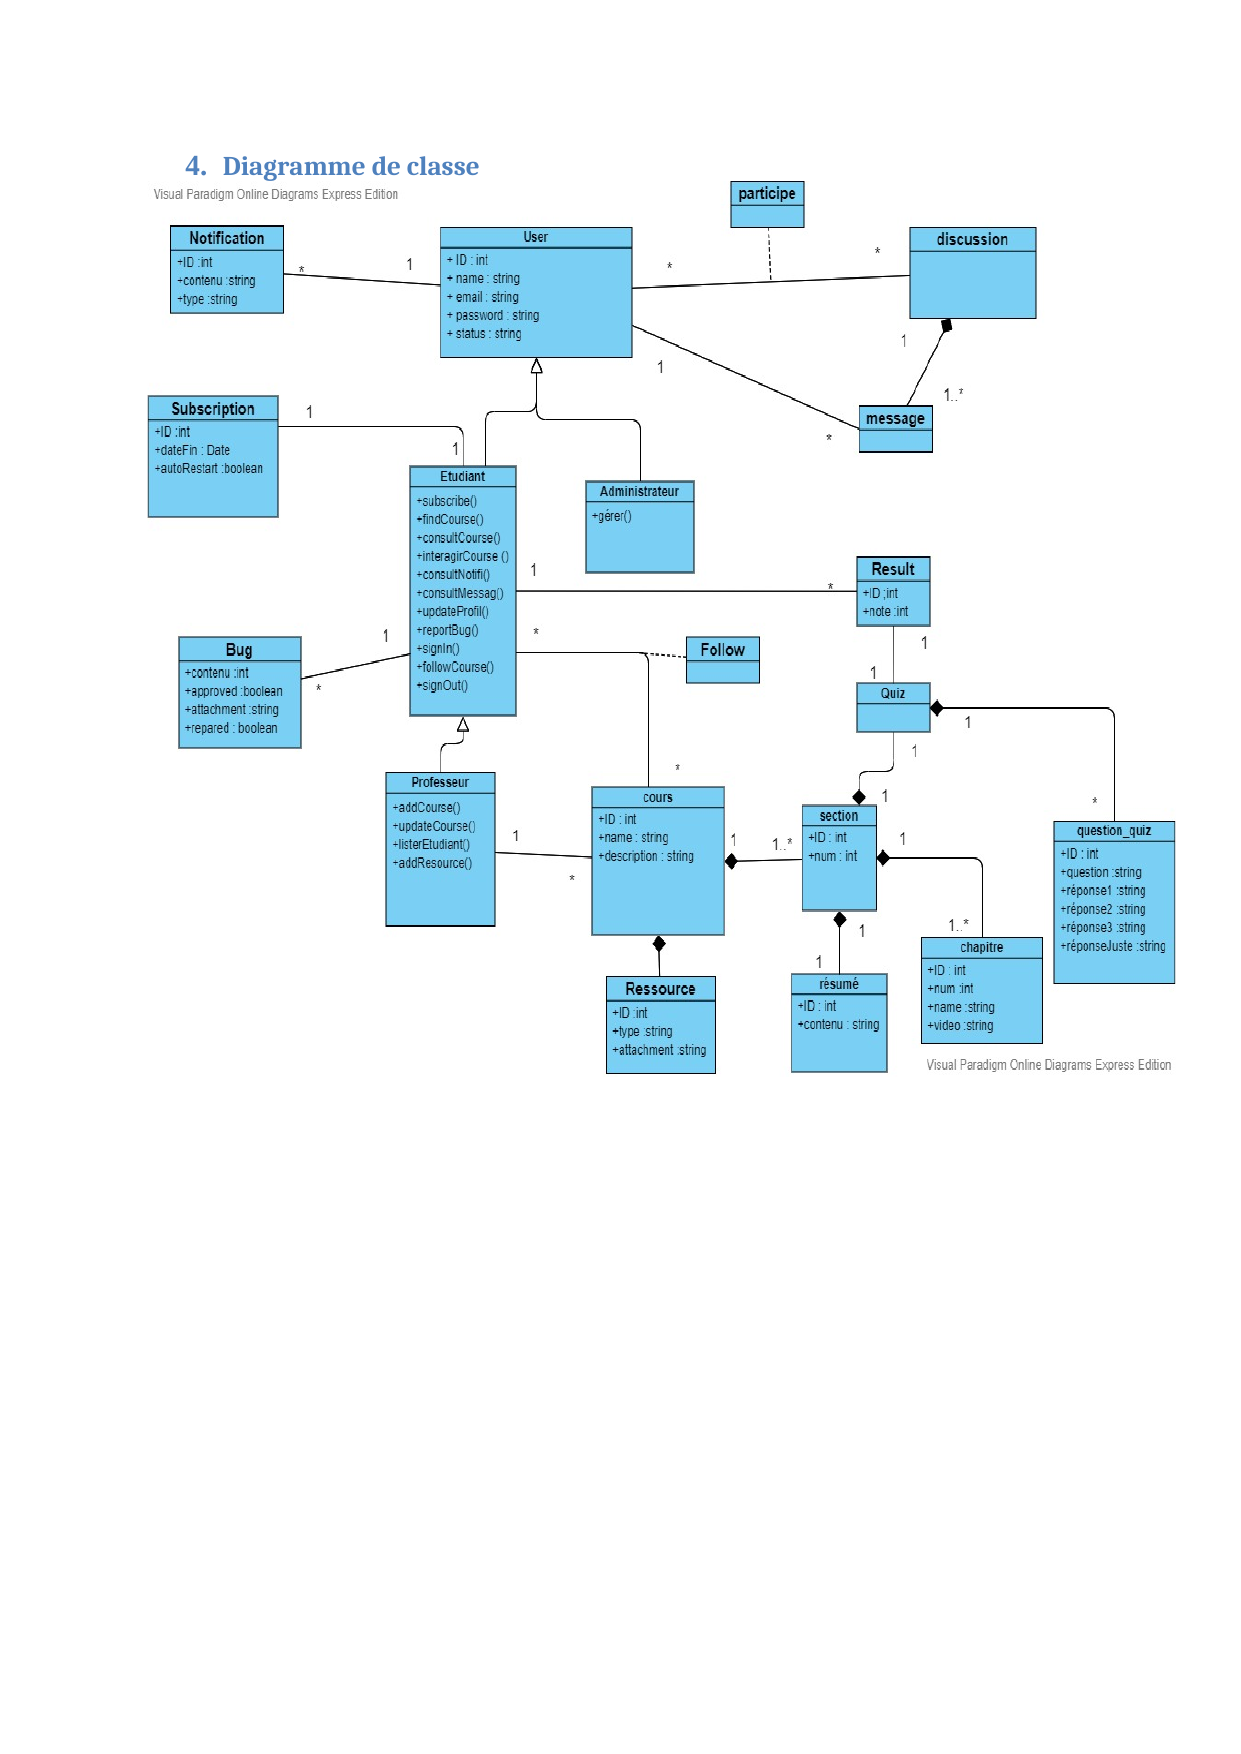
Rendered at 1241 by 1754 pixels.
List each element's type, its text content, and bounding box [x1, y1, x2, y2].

subtitle Diagramme de classe [185, 148, 1093, 181]
picture [147, 181, 1176, 1077]
